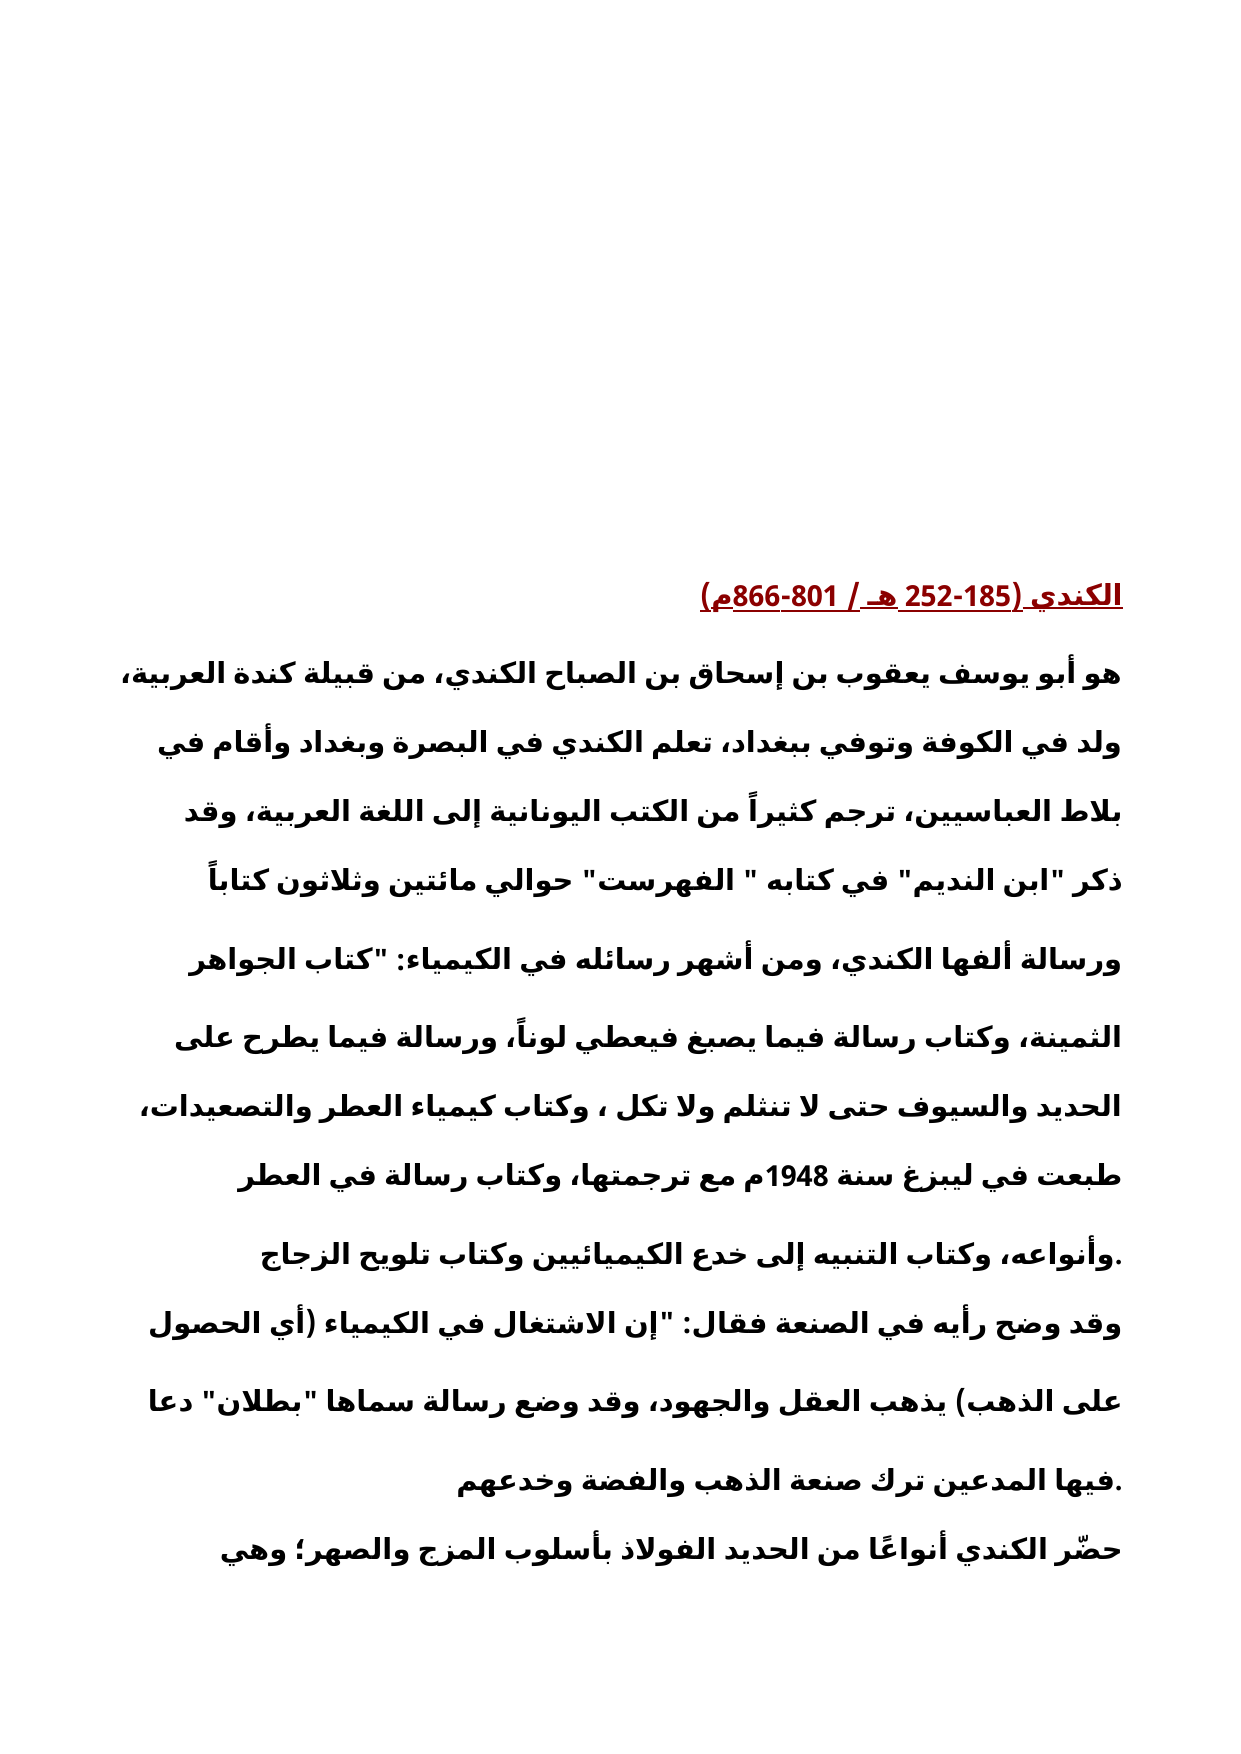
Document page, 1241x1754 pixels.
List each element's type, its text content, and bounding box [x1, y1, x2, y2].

text الكندي (185-252 هـ / 801-866م) هو أبو يوسف يعقوب بن إسحاق بن الصباح الكندي، من قبيلة كندة العربية، ولد في الكوفة وتوفي ببغداد، تعلم الكندي في البصرة وبغداد وأقام في بلاط العباسيين، ترجم كثيراً من الكتب اليونانية إلى اللغة العربية، وقد ذكر "ابن النديم" في كتابه " الفهرست" حوالي مائتين وثلاثون كتاباً ورسالة ألفها الكندي، ومن أشهر رسائله في الكيمياء: "كتاب الجواهر الثمينة، وكتاب رسالة فيما يصبغ فيعطي لوناً، ورسالة فيما يطرح على الحديد والسيوف حتى لا تنثلم ولا تكل ، وكتاب كيمياء العطر والتصعيدات، طبعت في ليبزغ سنة 1948م مع ترجمتها، وكتاب رسالة في العطر وأنواعه، وكتاب التنبيه إلى خدع الكيميائيين وكتاب تلويح الزجاج. وقد وضح رأيه في الصنعة فقال: "إن الاشتغال في الكيمياء (أي الحصول على الذهب) يذهب العقل والجهود، وقد وضع رسالة سماها "بطلان" دعا فيها المدعين ترك صنعة الذهب والفضة وخدعهم. حضّر الكندي أنواعًا من الحديد الفولاذ بأسلوب المزج والصهر؛ وهي طريقة لا زالت تستخدم حتى وقتنا الحاضر بنجاح. يتلخص هذا الأسلوب في مزج كميتين معلومتين من الحديد النرماهن (المطاوع) والحديد الشبرقان (الحديد الصلب). ويصهران معًا ثم يسخنان إلى درجة حرارة معلومة وخلال مدة زمنية مناسبة بحيث يكون الحديد الناتج محتويًا على نسبة من الكربون لا تقل عن 0,5% ولا تزيد كثيرًا على 1,5%. واستخدم الكندي أشهر السموم المعدنية المعروفة في وقتنا الراهن؛ وهي التي تتكون من أيون السيانيد الموجود في ورق نبات الدفلي، وكذلك الزرنيخ الأصفر. فقد ذكر الكندي وصفة لتلوين حديد السيوف والسكاكين يدخل في تركيبها بعض المواد العضوية والأعشاب، من بينها نبات الدفلي الذي ثبت أن السم فيه عالي التركيز لاحتوائه على مقدار كبير نسبياً من سيانيد الصوديوم أو البوتاسيوم، ويكسب الحديد لونًا أحمر يضرب إلى الزرقة. قام كل من أرنالدوس وجيرار الكريموني بترجمة كتب الكندي في مجال الكيمياء والصيدلة إلى اللغة اللاتينية، وقال عنه الأخير إنه كان "خصب القريحة، وإنه فريد عصره في معرفة العلوم بأسرها". [118, 578, 1122, 1589]
